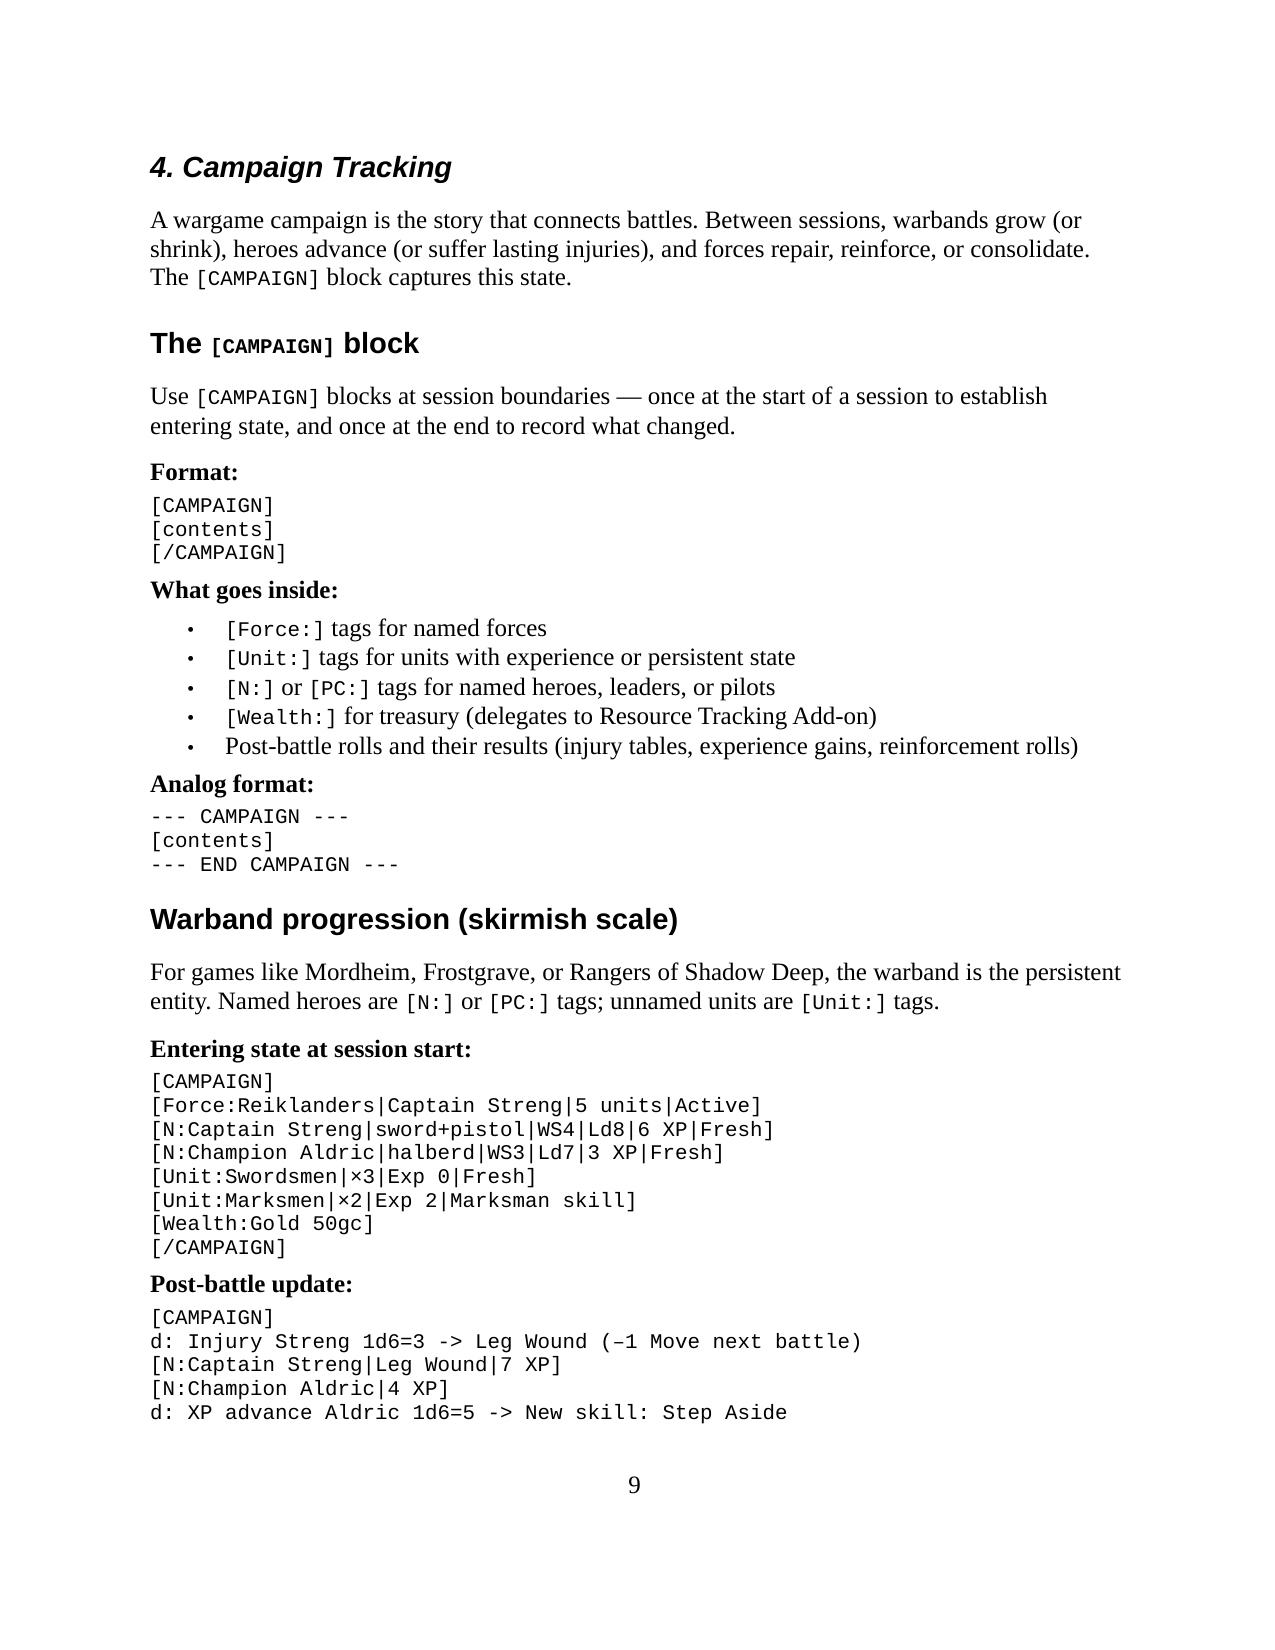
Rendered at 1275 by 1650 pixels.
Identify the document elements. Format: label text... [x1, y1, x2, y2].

text For games like Mordheim, Frostgrave, or Rangers of Shadow Deep, the warband is the persistent entity. Named heroes are [N:] or [PC:] tags; unnamed units are [Unit:] tags. [150, 957, 1125, 1016]
text Entering state at session start: [150, 1034, 1125, 1062]
subtitle Warband progression (skirmish scale) [150, 902, 1125, 936]
text [CAMPAIGN] [150, 1071, 1125, 1095]
list Post-battle rolls and their results (injury tables, experience gains, reinforcement rolls) [187, 731, 1125, 760]
list [N:] or [PC:] tags for named heroes, leaders, or pilots [187, 672, 1125, 701]
text d: Injury Streng 1d6=3 -> Leg Wound (–1 Move next battle) [150, 1331, 1125, 1354]
text Format: [150, 457, 1125, 486]
text d: XP advance Aldric 1d6=5 -> New skill: Step Aside [150, 1402, 1125, 1425]
text [CAMPAIGN] [150, 495, 1125, 519]
text [contents] [150, 519, 1125, 542]
text [contents] [150, 830, 1125, 854]
list [Wealth:] for treasury (delegates to Resource Tracking Add-on) [187, 701, 1125, 731]
text [/CAMPAIGN] [150, 1237, 1125, 1261]
list [Unit:] tags for units with experience or persistent state [187, 642, 1125, 672]
text Use [CAMPAIGN] blocks at session boundaries — once at the start of a session to establish entering state, and once at the end to record what changed. [150, 381, 1125, 439]
text Analog format: [150, 769, 1125, 797]
text [N:Champion Aldric|4 XP] [150, 1378, 1125, 1402]
text --- CAMPAIGN --- [150, 806, 1125, 830]
text [CAMPAIGN] [150, 1307, 1125, 1331]
text --- END CAMPAIGN --- [150, 854, 1125, 877]
list [Force:] tags for named forces [187, 613, 1125, 642]
text [Wealth:Gold 50gc] [150, 1213, 1125, 1237]
text [/CAMPAIGN] [150, 542, 1125, 566]
text [N:Captain Streng|Leg Wound|7 XP] [150, 1354, 1125, 1378]
subtitle The [CAMPAIGN] block [150, 326, 1125, 360]
text Post-battle update: [150, 1269, 1125, 1298]
subtitle 4. Campaign Tracking [150, 150, 1125, 183]
text [Unit:Marksmen|×2|Exp 2|Marksman skill] [150, 1189, 1125, 1213]
text A wargame campaign is the story that connects battles. Between sessions, warbands grow (or shrink), heroes advance (or suffer lasting injuries), and forces repair, reinforce, or consolidate. The [CAMPAIGN] block captures this state. [150, 205, 1125, 292]
text What goes inside: [150, 575, 1125, 604]
text [Force:Reiklanders|Captain Streng|5 units|Active] [150, 1095, 1125, 1119]
text [N:Captain Streng|sword+pistol|WS4|Ld8|6 XP|Fresh] [150, 1119, 1125, 1142]
text [N:Champion Aldric|halberd|WS3|Ld7|3 XP|Fresh] [150, 1142, 1125, 1166]
text [Unit:Swordsmen|×3|Exp 0|Fresh] [150, 1166, 1125, 1189]
